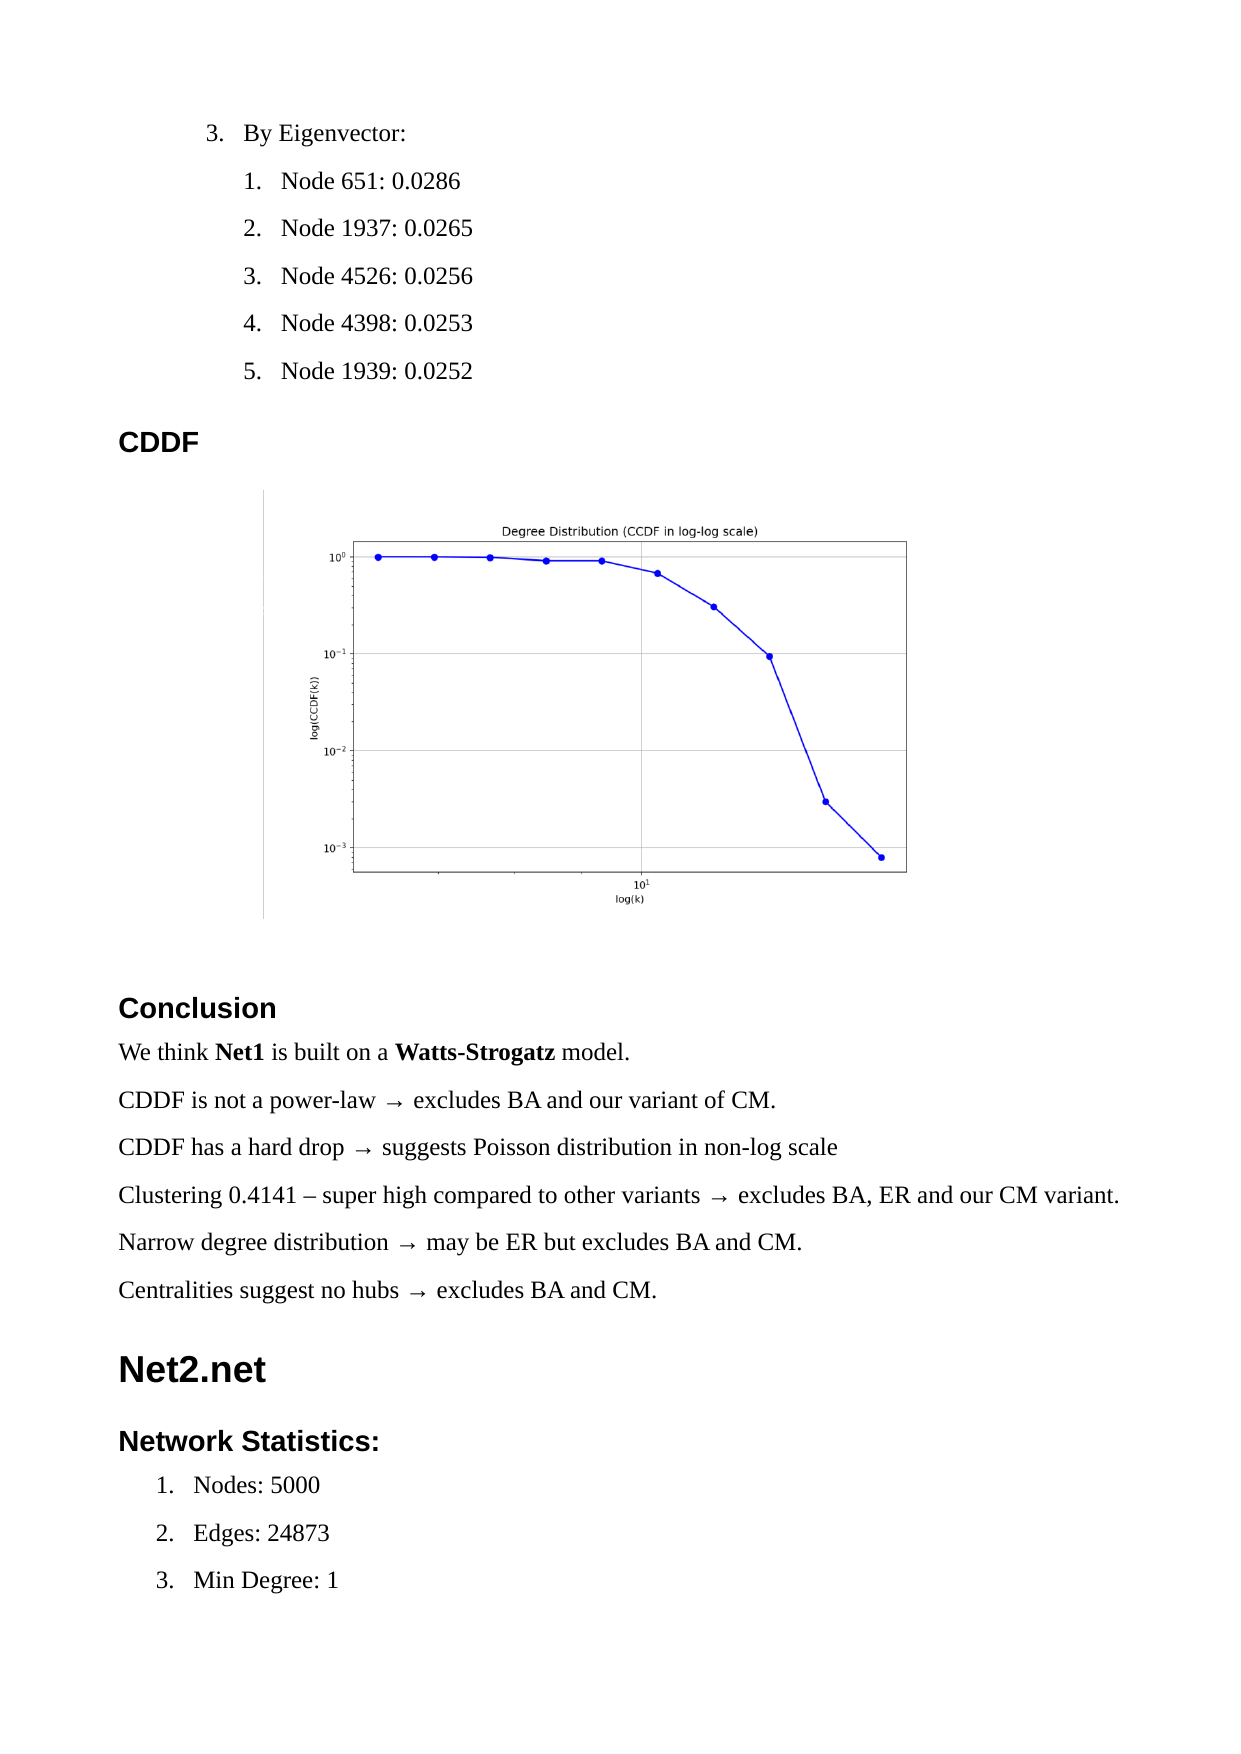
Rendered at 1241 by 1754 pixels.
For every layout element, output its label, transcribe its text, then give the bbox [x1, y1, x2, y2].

list Min Degree: 1 [156, 1565, 1122, 1594]
text CDDF has a hard drop → suggests Poisson distribution in non-log scale [118, 1132, 1122, 1161]
subtitle Conclusion [118, 991, 1122, 1024]
list Edges: 24873 [156, 1518, 1122, 1547]
list By Eigenvector: [206, 118, 1122, 147]
text We think Net1 is built on a Watts-Strogatz model. [118, 1037, 1122, 1066]
picture [263, 490, 977, 919]
list Node 4398: 0.0253 [243, 308, 1122, 337]
list Node 1937: 0.0265 [243, 213, 1122, 242]
list Node 1939: 0.0252 [243, 356, 1122, 385]
subtitle Network Statistics: [118, 1424, 1122, 1458]
text Narrow degree distribution → may be ER but excludes BA and CM. [118, 1227, 1122, 1256]
subtitle CDDF [118, 424, 1122, 458]
list Node 4526: 0.0256 [243, 261, 1122, 290]
subtitle Net2.net [118, 1348, 1122, 1391]
list Nodes: 5000 [156, 1470, 1122, 1499]
text Centralities suggest no hubs → excludes BA and CM. [118, 1275, 1122, 1304]
text Clustering 0.4141 – super high compared to other variants → excludes BA, ER and our CM variant. [118, 1180, 1122, 1209]
list Node 651: 0.0286 [243, 166, 1122, 194]
text CDDF is not a power-law → excludes BA and our variant of CM. [118, 1085, 1122, 1113]
